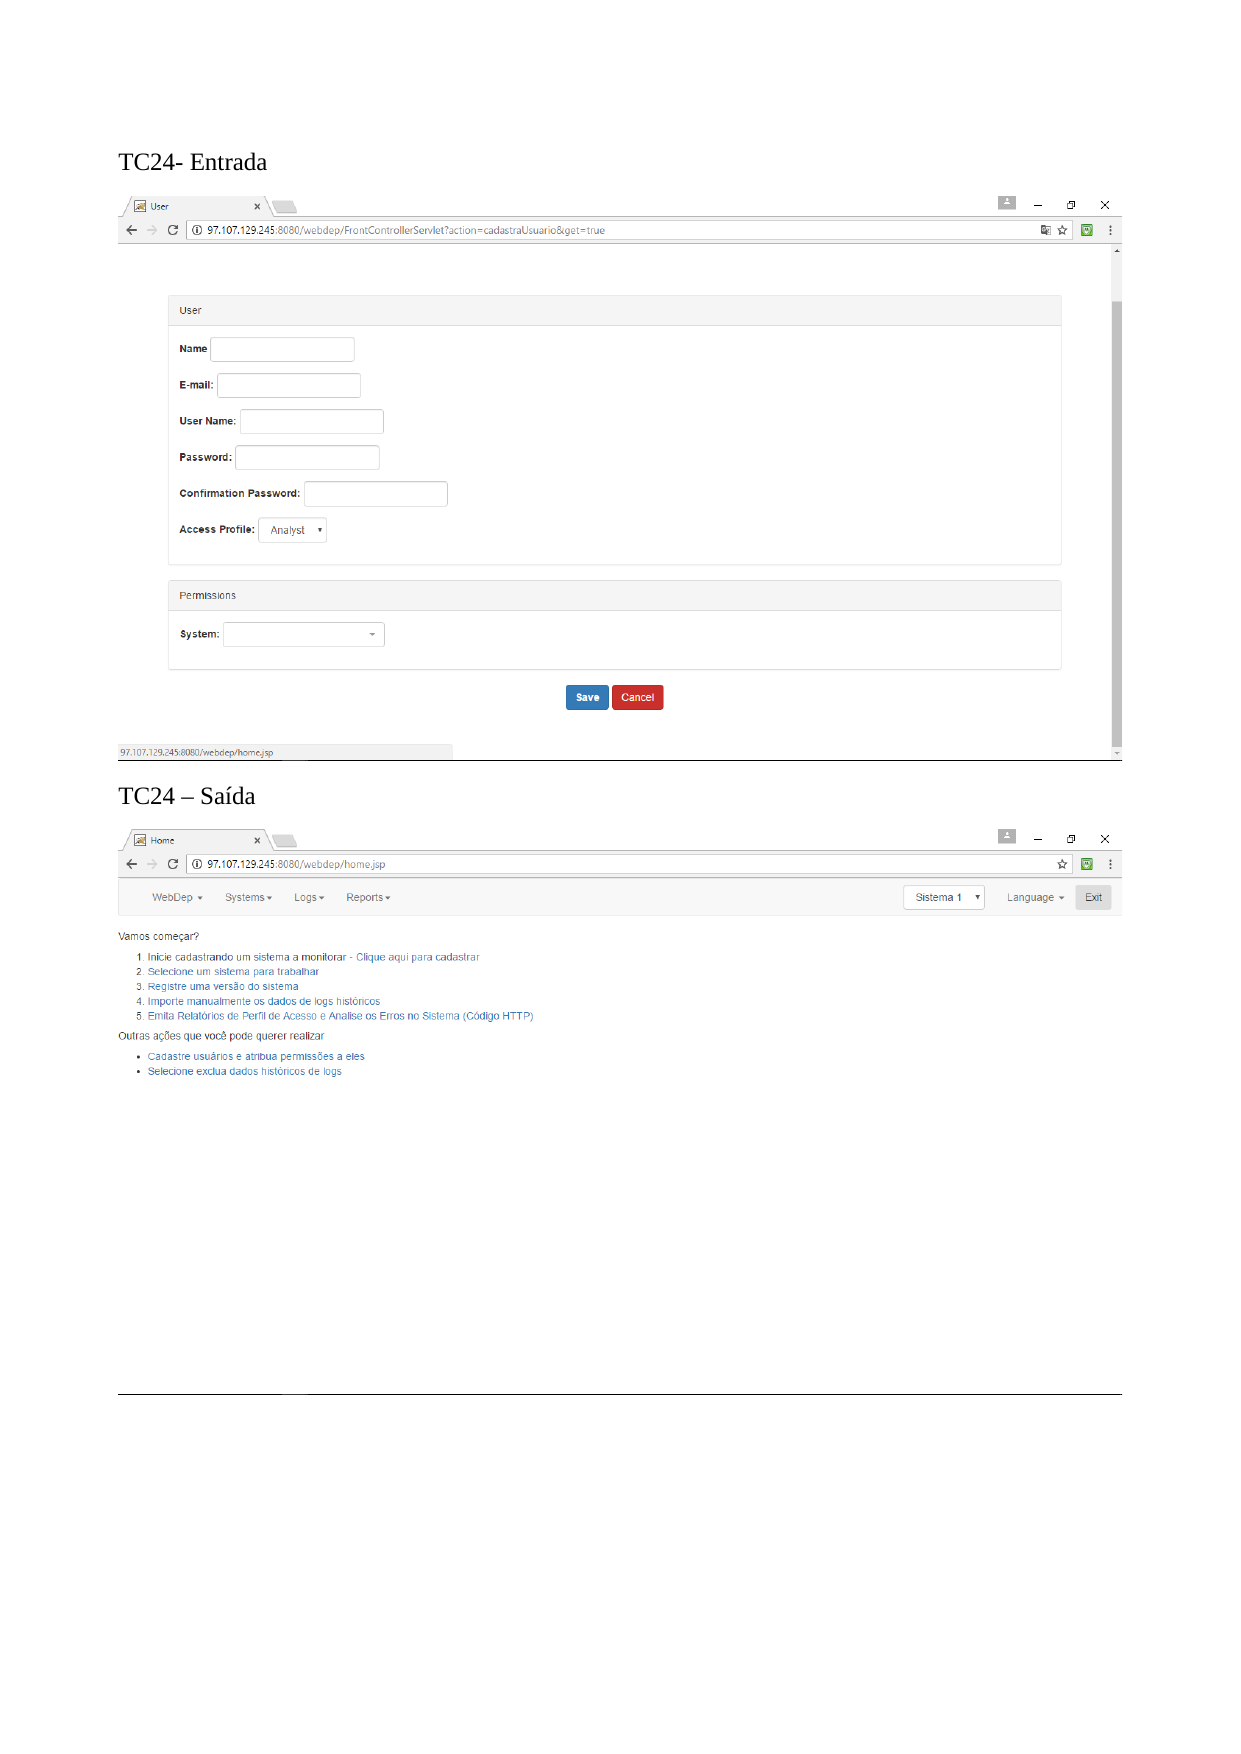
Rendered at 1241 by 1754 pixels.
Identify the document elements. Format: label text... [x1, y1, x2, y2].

text TC24- Entrada [118, 147, 1122, 176]
text TC24 – Saída [118, 781, 1122, 809]
